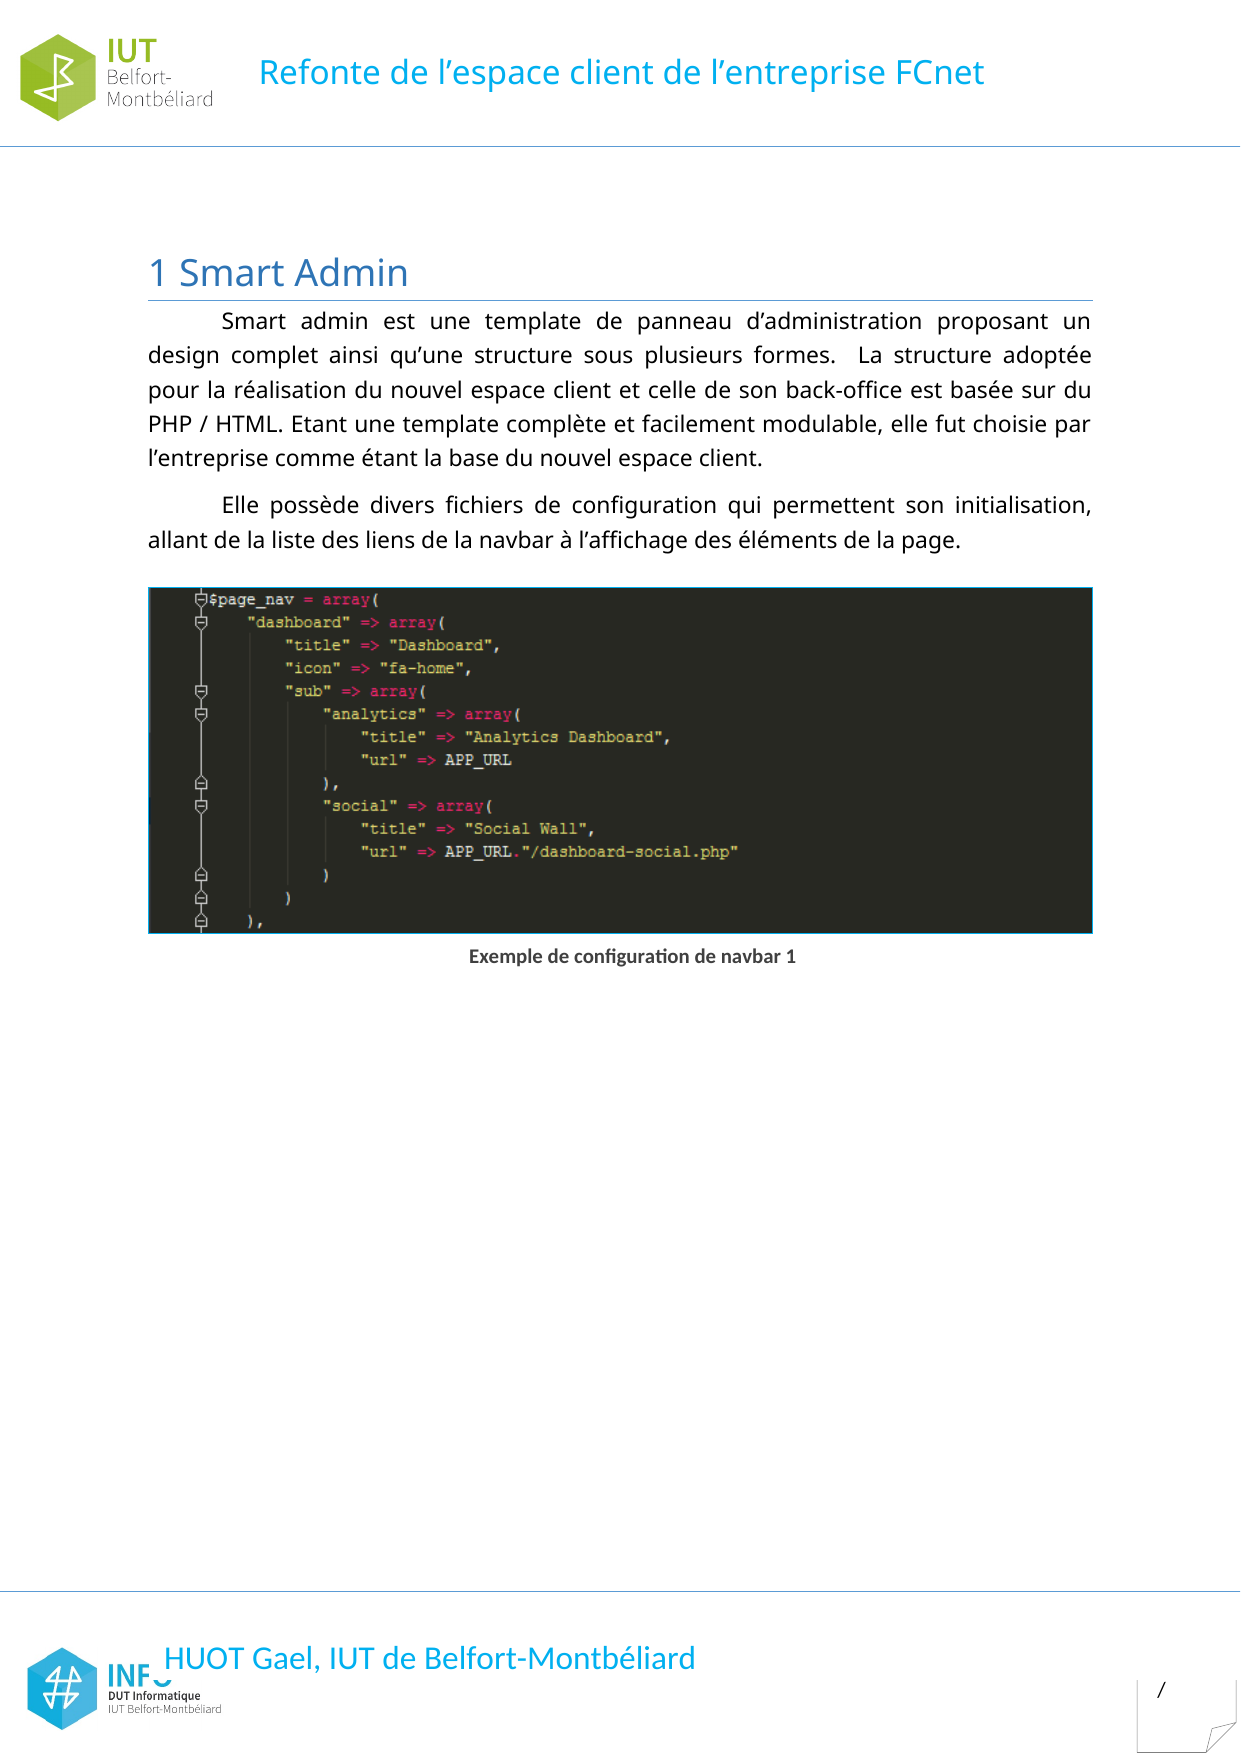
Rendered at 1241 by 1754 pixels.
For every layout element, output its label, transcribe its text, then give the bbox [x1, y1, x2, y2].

text Exemple de configuration de navbar 1 [160, 943, 1105, 968]
text Elle possède divers fichiers de configuration qui permettent son initialisation, allant de la liste des liens de la navbar à l’affichage des éléments de la page. [148, 489, 1093, 555]
subtitle 1 Smart Admin [148, 247, 1093, 300]
text Smart admin est une template de panneau d’administration proposant un design complet ainsi qu’une structure sous plusieurs formes. La structure adoptée pour la réalisation du nouvel espace client et celle de son back-office est basée sur du PHP / HTML. Etant une template complète et facilement modulable, elle fut choisie par l’entreprise comme étant la base du nouvel espace client. [148, 305, 1093, 474]
